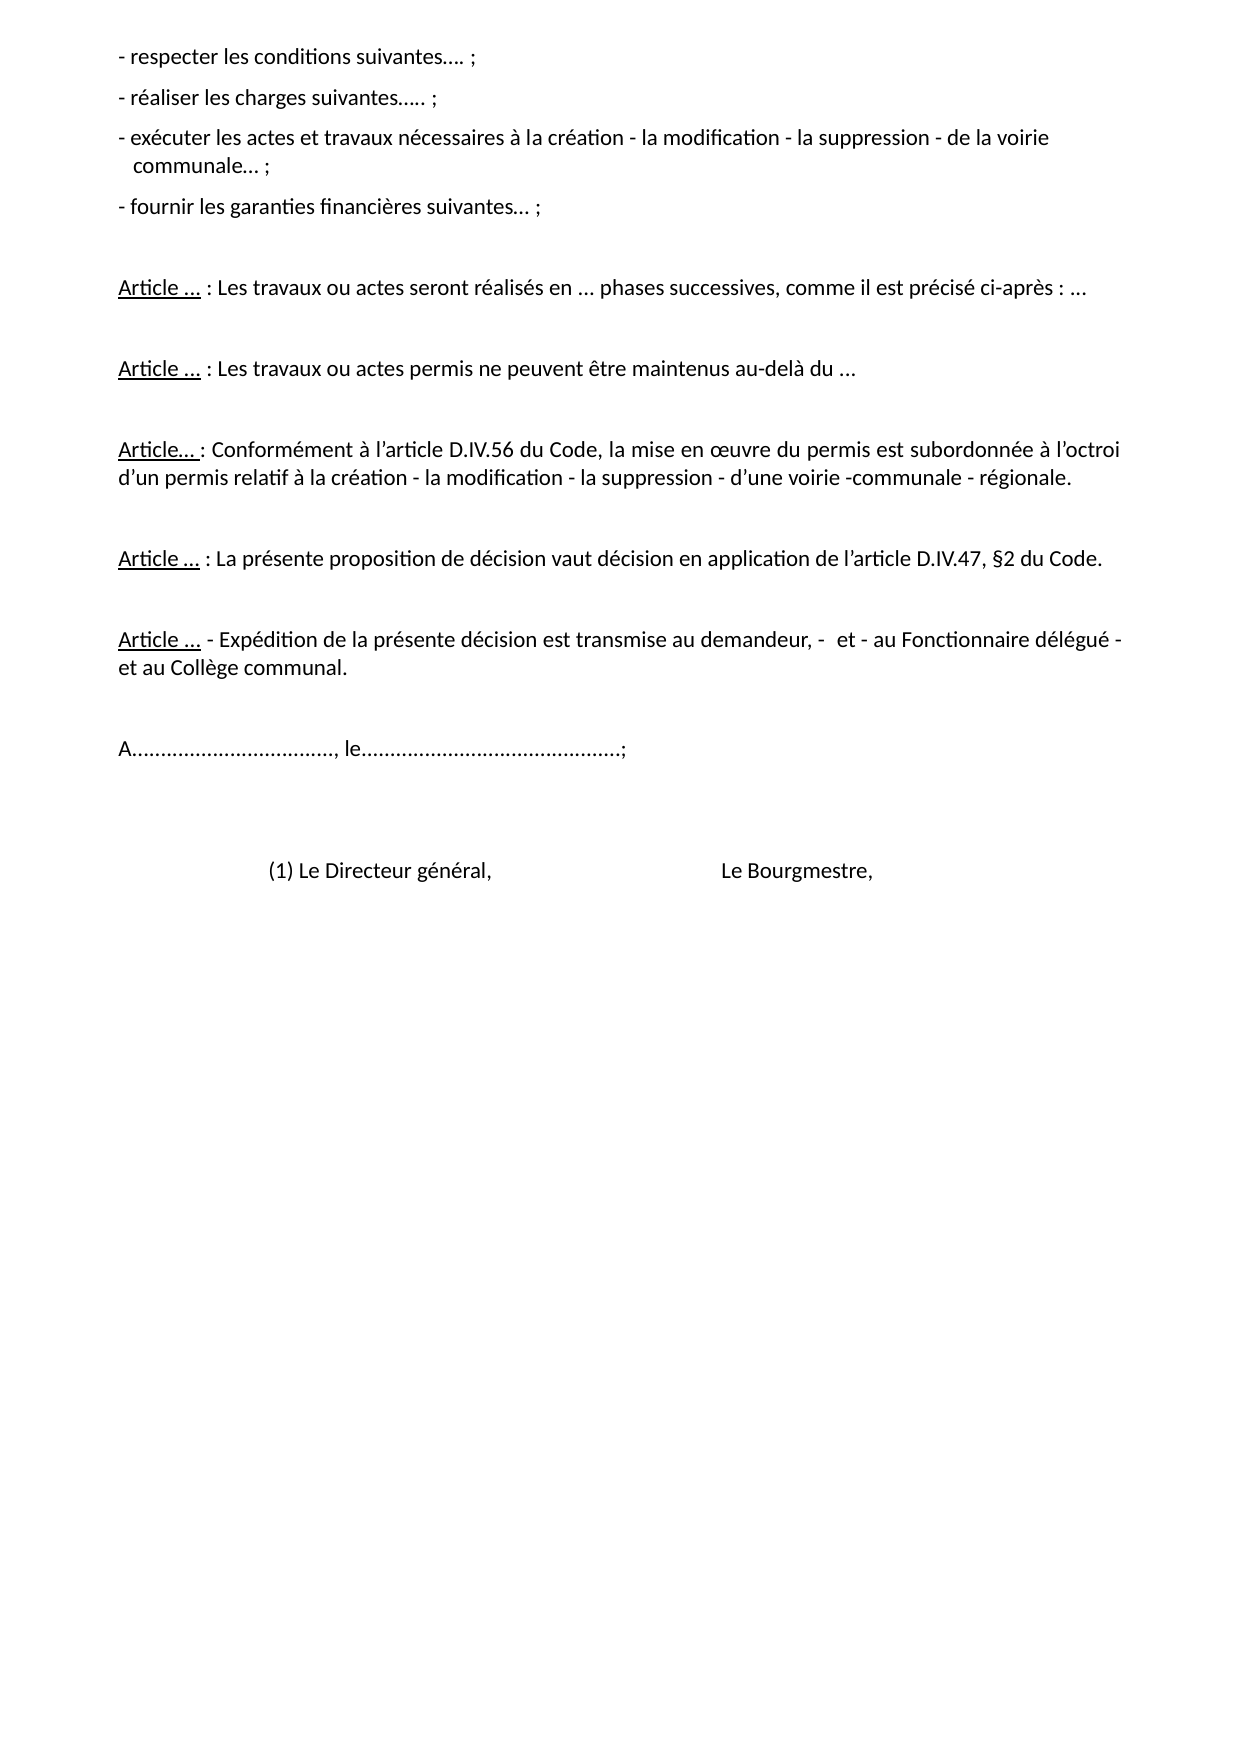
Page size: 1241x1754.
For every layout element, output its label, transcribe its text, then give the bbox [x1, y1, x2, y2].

text - exécuter les actes et travaux nécessaires à la création - la modification - la suppression - de la voirie communale… ; [118, 123, 1122, 179]
text Article ... : Les travaux ou actes permis ne peuvent être maintenus au-delà du ... [118, 354, 1122, 382]
text - respecter les conditions suivantes…. ; [118, 42, 1122, 71]
text A..................................., le.............................................; [118, 734, 1122, 762]
text - réaliser les charges suivantes….. ; [118, 83, 1122, 111]
text (1) Le Directeur général, Le Bourgmestre, [268, 856, 1122, 884]
text Article ... : Les travaux ou actes seront réalisés en ... phases successives, comme il est précisé ci-après : ... [118, 273, 1122, 301]
text - fournir les garanties financières suivantes… ; [118, 192, 1122, 220]
text Article… : Conformément à l’article D.IV.56 du Code, la mise en œuvre du permis est subordonnée à l’octroi d’un permis relatif à la création - la modification - la suppression - d’une voirie -communale - régionale. [118, 435, 1122, 491]
text Article ... - Expédition de la présente décision est transmise au demandeur, - et - au Fonctionnaire délégué - et au Collège communal. [118, 625, 1122, 681]
text Article … : La présente proposition de décision vaut décision en application de l’article D.IV.47, §2 du Code. [118, 544, 1122, 572]
